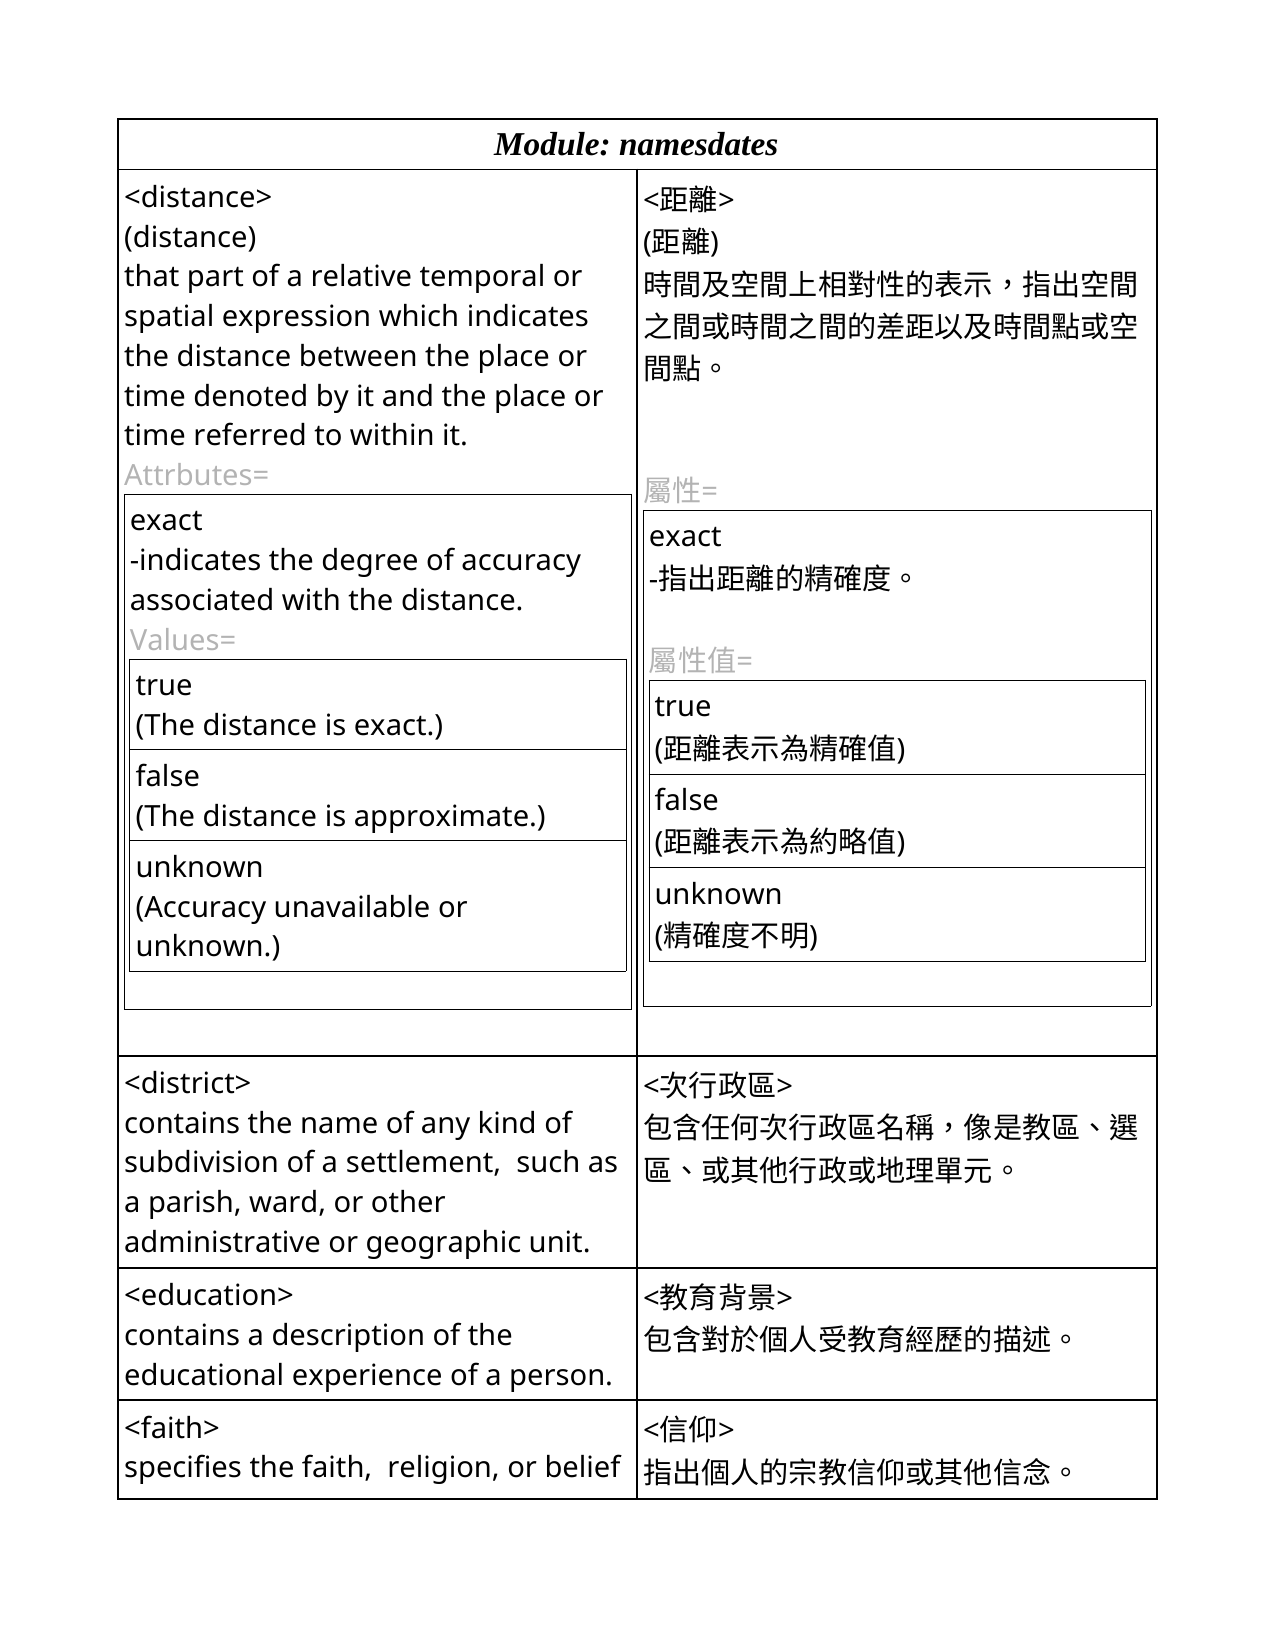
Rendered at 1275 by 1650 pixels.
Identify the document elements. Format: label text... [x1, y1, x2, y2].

table_header true (The distance is exact.) [130, 660, 626, 749]
table_header Module: namesdates [119, 120, 1156, 168]
table_header exact -indicates the degree of accuracy associated with the distance. Values= [125, 495, 631, 1009]
table_cell <education> contains a description of the educational experience of a person. [119, 1269, 636, 1399]
table_header true (距離表示為精確值) [650, 681, 1145, 773]
table_cell <district> contains the name of any kind of subdivision of a settlement, such as a parish, ward, or other administrative or geographic unit. [119, 1057, 636, 1267]
table_cell <教育背景> 包含對於個人受教育經歷的描述。 [638, 1269, 1156, 1399]
table_cell <距離> (距離) 時間及空間上相對性的表示，指出空間之間或時間之間的差距以及時間點或空間點。 屬性= [638, 170, 1156, 1054]
table_header exact -指出距離的精確度。 屬性值= [644, 511, 1151, 1006]
table_cell <distance> (distance) that part of a relative temporal or spatial expression which indicates the distance between the place or time denoted by it and the place or time referred to within it. Attrbutes= [119, 170, 636, 1054]
table_cell unknown (Accuracy unavailable or unknown.) [130, 841, 626, 971]
table_cell false (距離表示為約略值) [650, 775, 1145, 867]
table_cell <faith> specifies the faith, religion, or belief [119, 1401, 636, 1497]
table_cell unknown (精確度不明) [650, 868, 1145, 961]
table_cell false (The distance is approximate.) [130, 750, 626, 840]
table_cell <次行政區> 包含任何次行政區名稱，像是教區、選區、或其他行政或地理單元。 [638, 1057, 1156, 1267]
table_cell <信仰> 指出個人的宗教信仰或其他信念。 [638, 1401, 1156, 1497]
